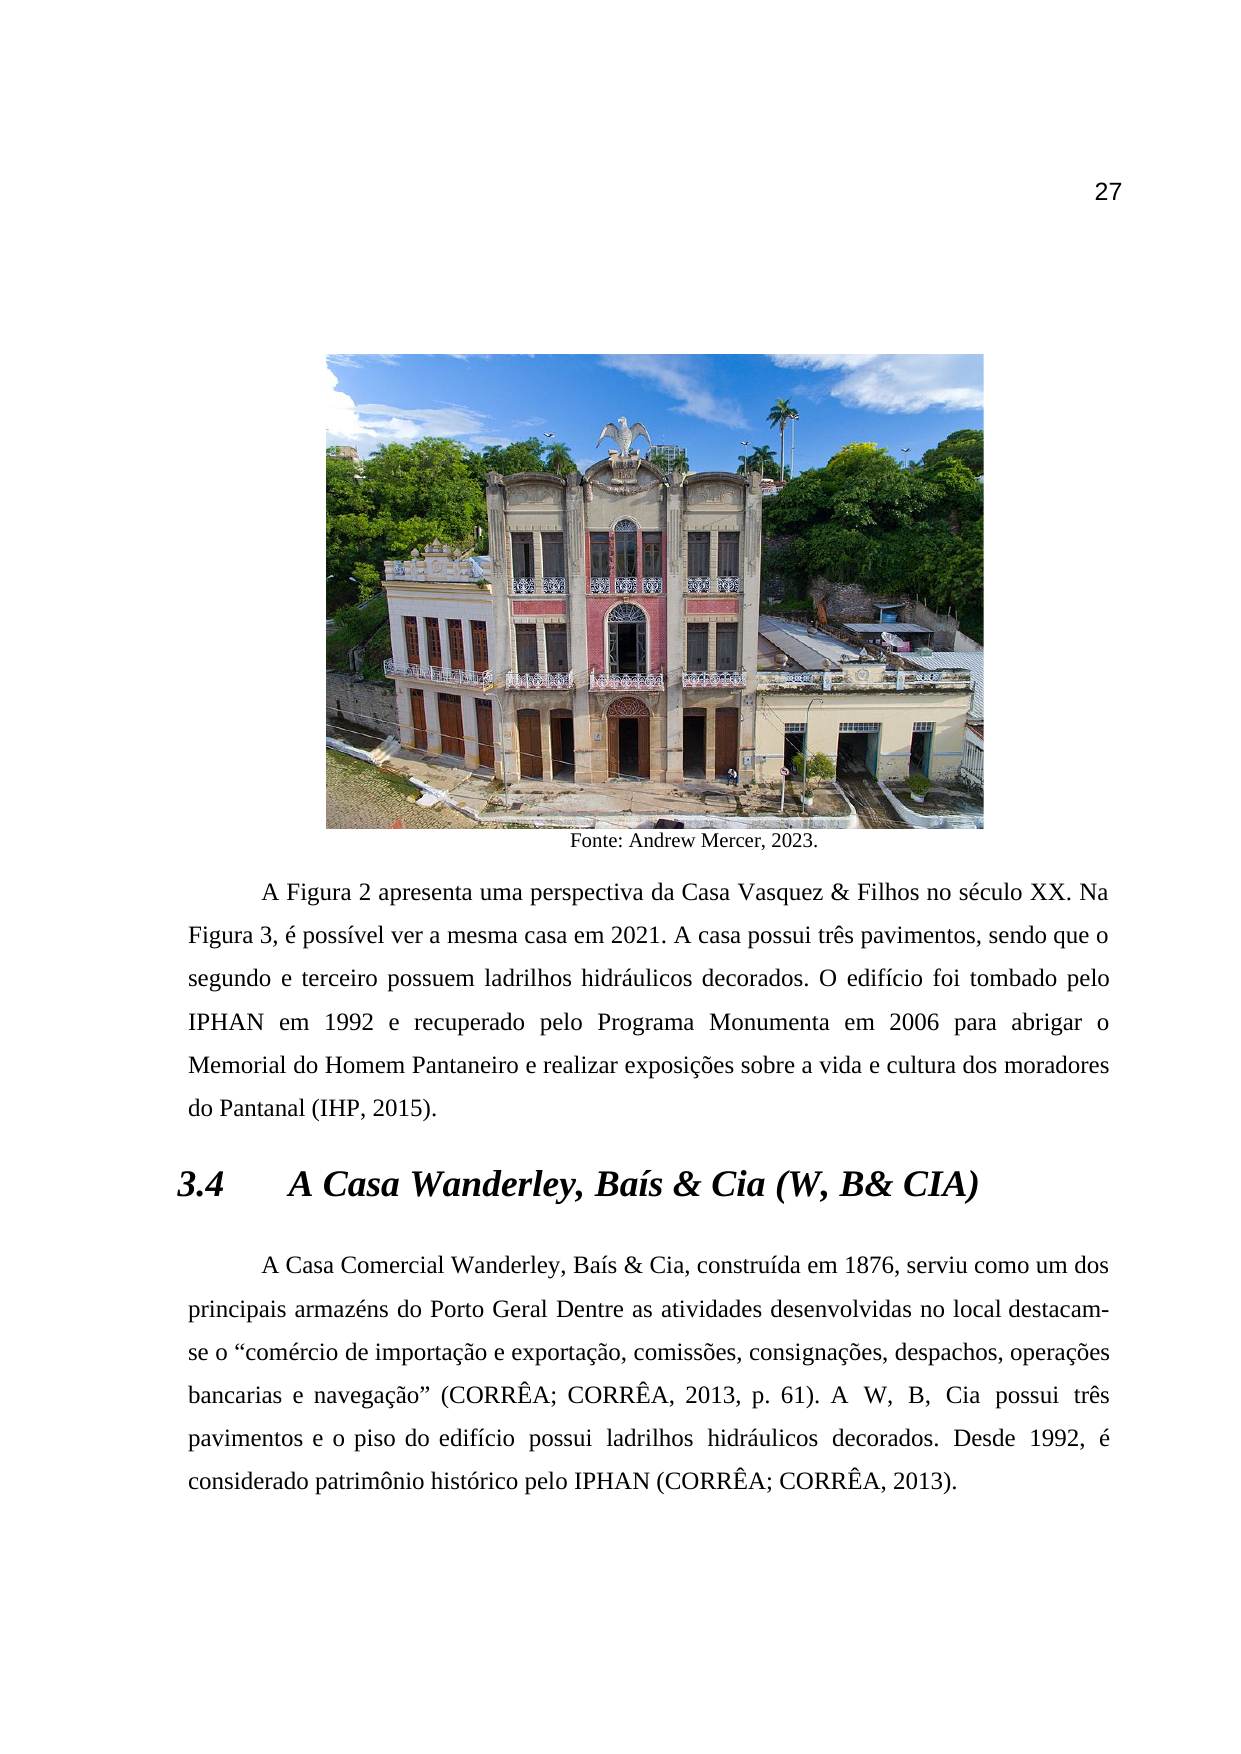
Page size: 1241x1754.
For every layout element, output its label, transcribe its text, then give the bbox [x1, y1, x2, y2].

picture [326, 354, 984, 829]
text Fonte: Andrew Mercer, 2023. [266, 828, 1122, 852]
text A Figura 2 apresenta uma perspectiva da Casa Vasquez & Filhos no século XX. Na Figura 3, é possível ver a mesma casa em 2021. A casa possui três pavimentos, sendo que o segundo e terceiro possuem ladrilhos hidráulicos decorados. O edifício foi tombado pelo IPHAN em 1992 e recuperado pelo Programa Monumenta em 2006 para abrigar o Memorial do Homem Pantaneiro e realizar exposições sobre a vida e cultura dos moradores do Pantanal (IHP, 2015). [188, 877, 1110, 1122]
text 3.4 A Casa Wanderley, Baís & Cia (W, B& CIA) [177, 1161, 1122, 1204]
text A Casa Comercial Wanderley, Baís & Cia, construída em 1876, serviu como um dos principais armazéns do Porto Geral Dentre as atividades desenvolvidas no local destacam-se o “comércio de importação e exportação, comissões, consignações, despachos, operações bancarias e navegação” (CORRÊA; CORRÊA, 2013, p. 61). A W, B, Cia possui três pavimentos e o piso do edifício possui ladrilhos hidráulicos decorados. Desde 1992, é considerado patrimônio histórico pelo IPHAN (CORRÊA; CORRÊA, 2013). [188, 1251, 1110, 1495]
